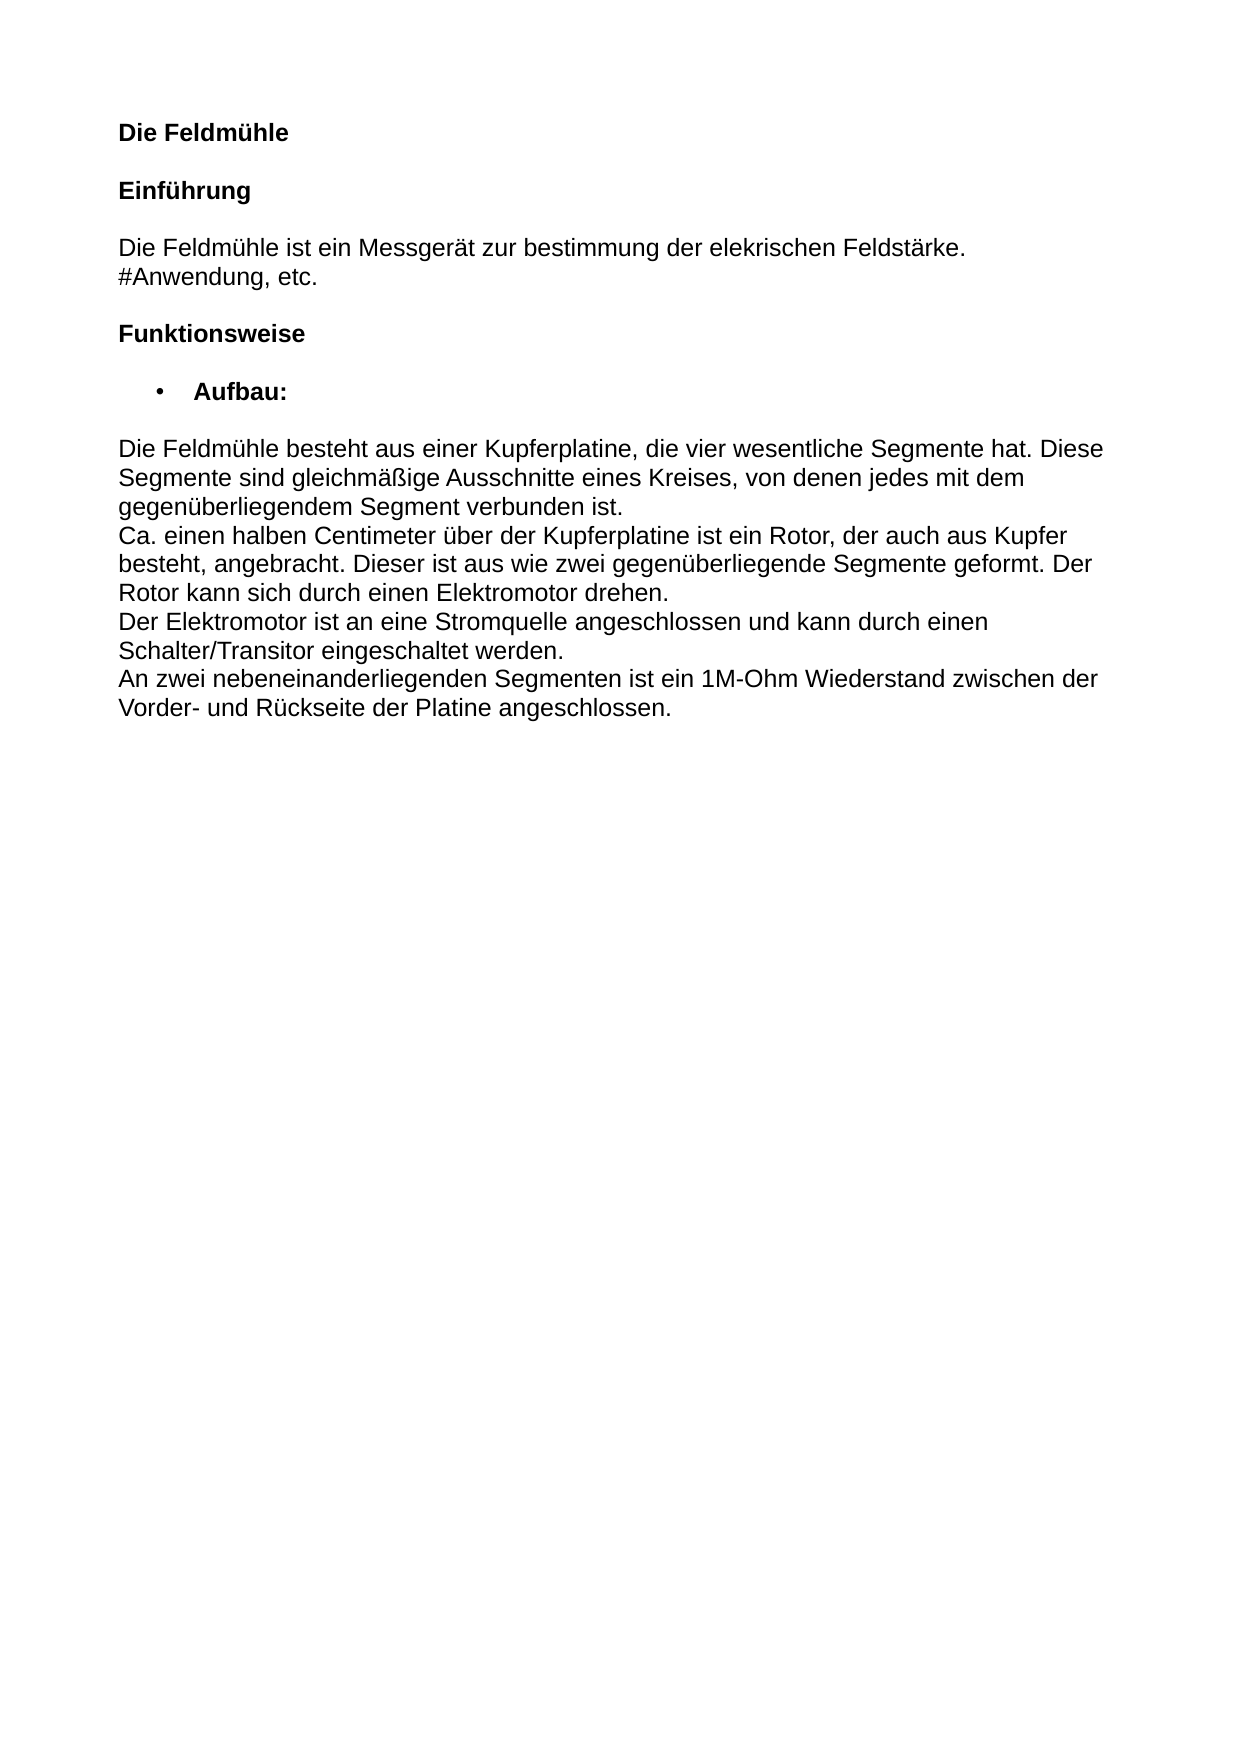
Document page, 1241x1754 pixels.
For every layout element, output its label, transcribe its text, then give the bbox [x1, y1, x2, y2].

text An zwei nebeneinanderliegenden Segmenten ist ein 1M-Ohm Wiederstand zwischen der Vorder- und Rückseite der Platine angeschlossen. [118, 664, 1122, 722]
text Einführung [118, 176, 1122, 204]
list Aufbau: [156, 377, 1122, 406]
text Die Feldmühle ist ein Messgerät zur bestimmung der elekrischen Feldstärke. #Anwendung, etc. [118, 233, 1122, 291]
text Der Elektromotor ist an eine Stromquelle angeschlossen und kann durch einen Schalter/Transitor eingeschaltet werden. [118, 607, 1122, 664]
text Die Feldmühle besteht aus einer Kupferplatine, die vier wesentliche Segmente hat. Diese Segmente sind gleichmäßige Ausschnitte eines Kreises, von denen jedes mit dem gegenüberliegendem Segment verbunden ist. [118, 434, 1122, 521]
text Die Feldmühle [118, 118, 1122, 147]
text Ca. einen halben Centimeter über der Kupferplatine ist ein Rotor, der auch aus Kupfer besteht, angebracht. Dieser ist aus wie zwei gegenüberliegende Segmente geformt. Der Rotor kann sich durch einen Elektromotor drehen. [118, 521, 1122, 607]
text Funktionsweise [118, 319, 1122, 348]
